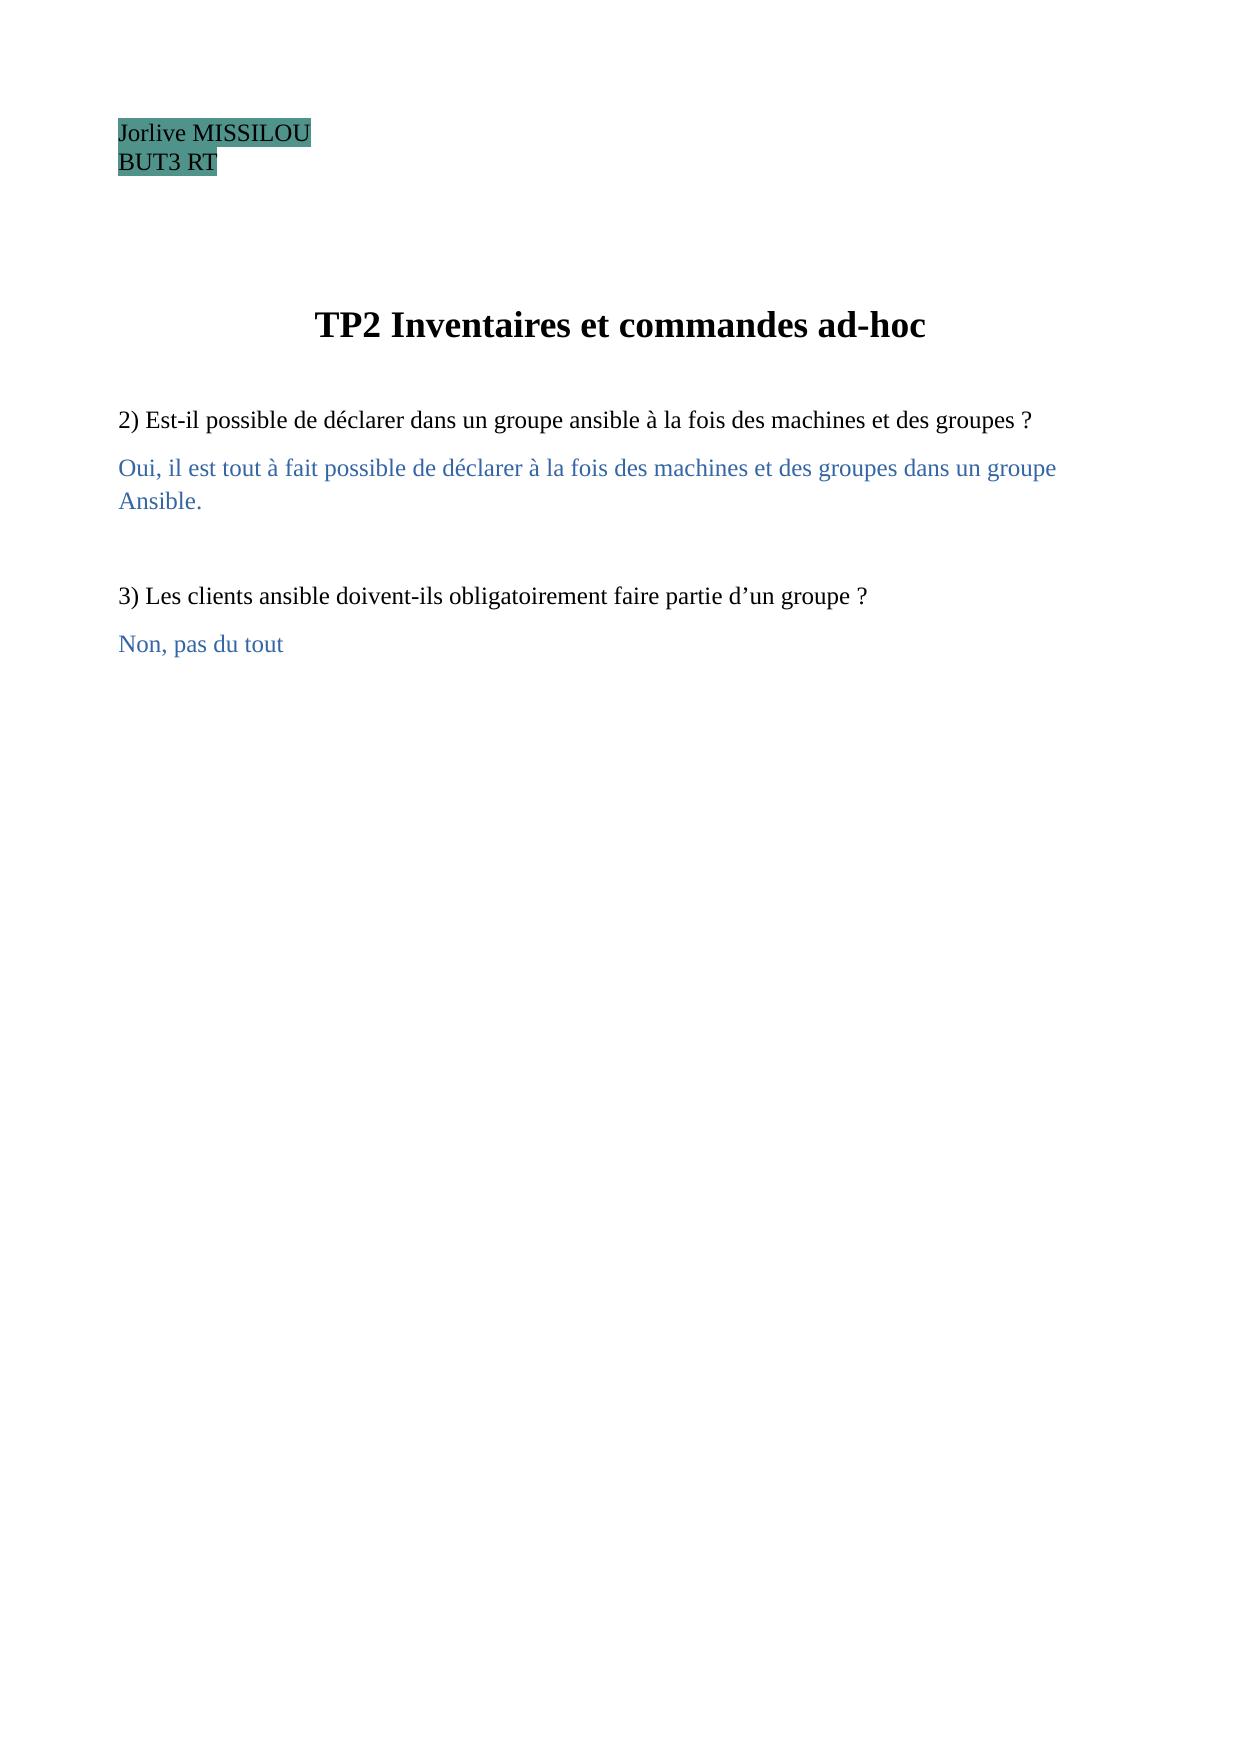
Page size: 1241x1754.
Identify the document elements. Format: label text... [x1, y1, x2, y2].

text Non, pas du tout [118, 629, 1122, 658]
subtitle TP2 Inventaires et commandes ad-hoc [118, 302, 1122, 346]
text Oui, il est tout à fait possible de déclarer à la fois des machines et des groupes dans un groupe Ansible. [118, 453, 1122, 515]
text 3) Les clients ansible doivent-ils obligatoirement faire partie d’un groupe ? [118, 581, 1122, 610]
text 2) Est-il possible de déclarer dans un groupe ansible à la fois des machines et des groupes ? [118, 406, 1122, 434]
